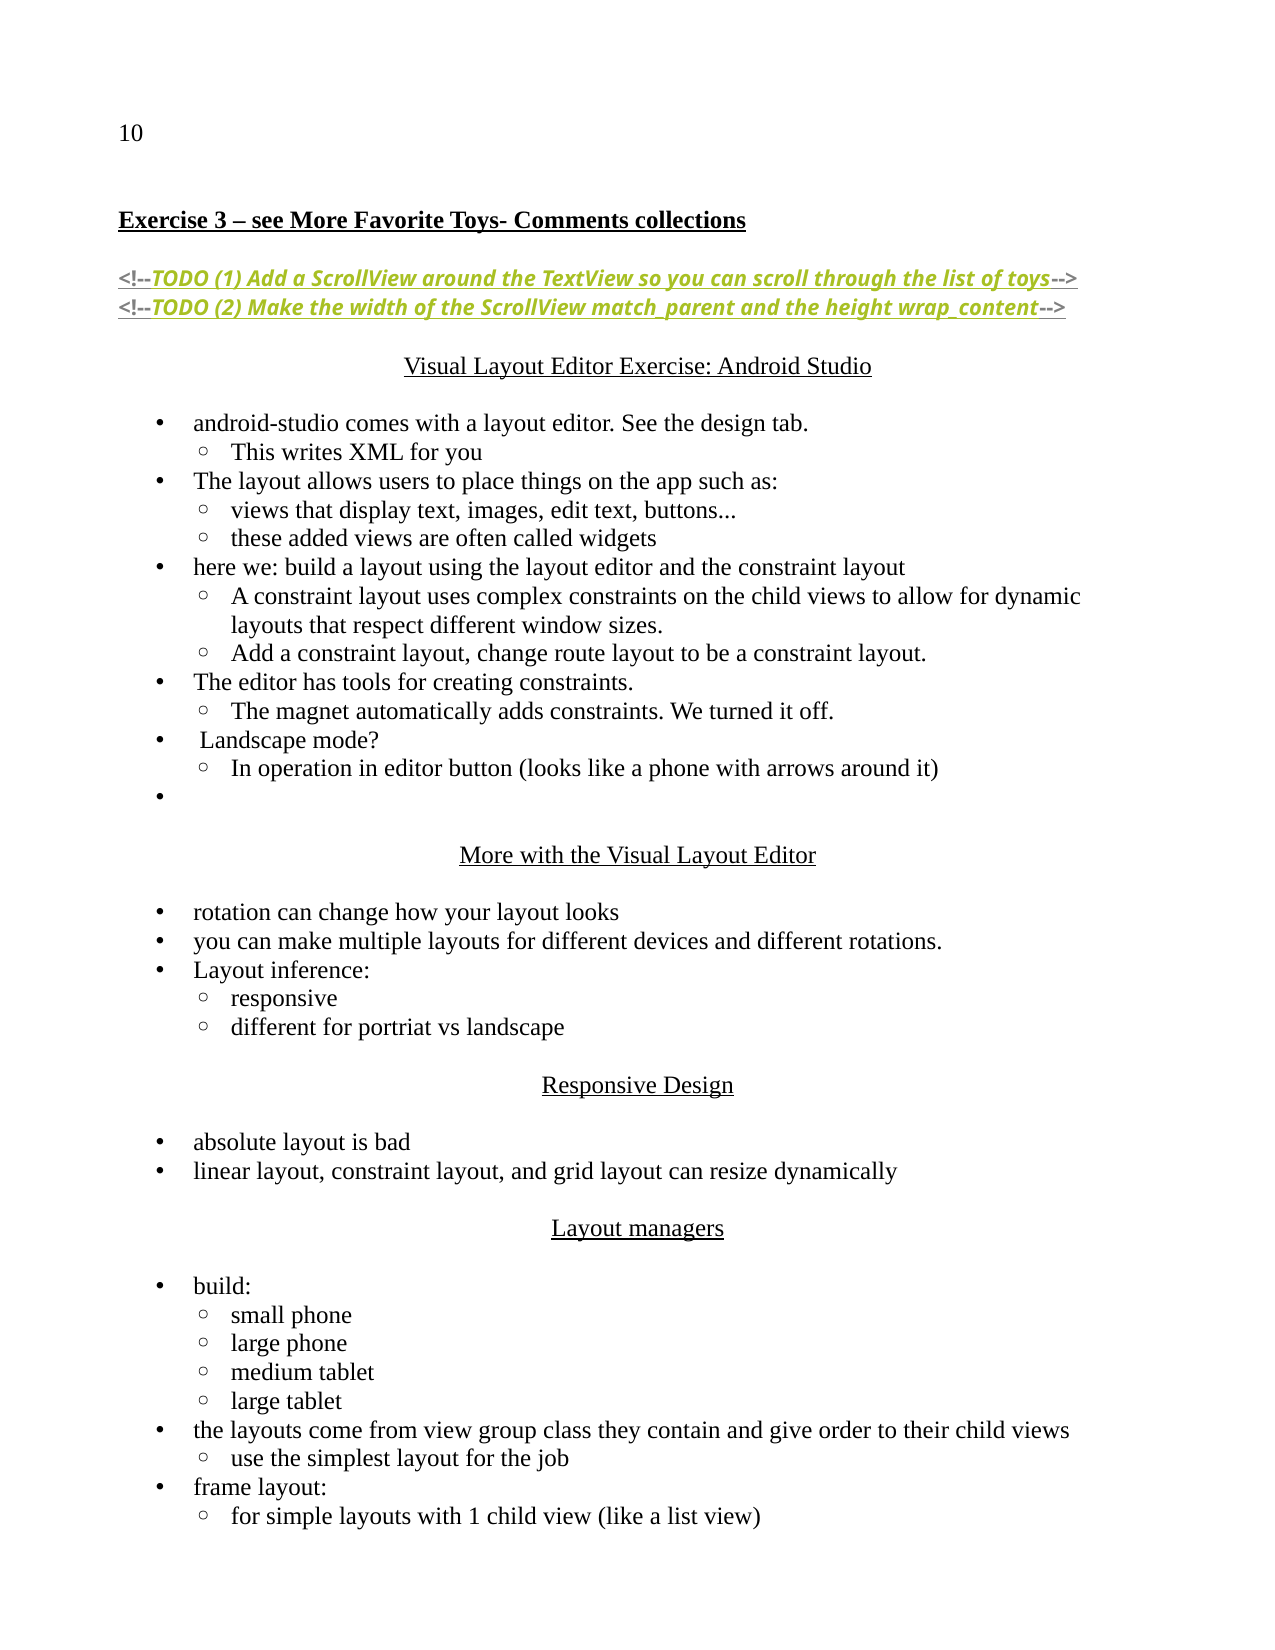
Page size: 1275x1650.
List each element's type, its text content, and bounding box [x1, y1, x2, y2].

list rotation can change how your layout looks [156, 897, 1157, 926]
list Layout inference: [156, 955, 1157, 983]
list different for portriat vs landscape [193, 1012, 1157, 1041]
list use the simplest layout for the job [193, 1443, 1157, 1472]
text <!--TODO (1) Add a ScrollView around the TextView so you can scroll through the list of toys--> [118, 263, 1157, 292]
list you can make multiple layouts for different devices and different rotations. [156, 926, 1157, 955]
list medium tablet [193, 1357, 1157, 1386]
list The layout allows users to place things on the app such as: [156, 466, 1157, 495]
list responsive [193, 983, 1157, 1012]
list Landscape mode? [156, 725, 1157, 753]
list android-studio comes with a layout editor. See the design tab. [156, 408, 1157, 437]
text More with the Visual Layout Editor [118, 840, 1157, 868]
list large tablet [193, 1386, 1157, 1415]
list This writes XML for you [193, 437, 1157, 466]
list for simple layouts with 1 child view (like a list view) [193, 1501, 1157, 1530]
list Add a constraint layout, change route layout to be a constraint layout. [193, 638, 1157, 667]
list small phone [193, 1300, 1157, 1328]
list linear layout, constraint layout, and grid layout can resize dynamically [156, 1156, 1157, 1185]
list frame layout: [156, 1472, 1157, 1501]
list In operation in editor button (looks like a phone with arrows around it) [193, 753, 1157, 782]
text Responsive Design [118, 1070, 1157, 1098]
list large phone [193, 1328, 1157, 1357]
list A constraint layout uses complex constraints on the child views to allow for dynamic layouts that respect different window sizes. [193, 581, 1157, 638]
list The editor has tools for creating constraints. [156, 667, 1157, 696]
text Exercise 3 – see More Favorite Toys- Comments collections [118, 205, 1157, 234]
text Visual Layout Editor Exercise: Android Studio [118, 351, 1157, 380]
list here we: build a layout using the layout editor and the constraint layout [156, 552, 1157, 581]
list views that display text, images, edit text, buttons... [193, 495, 1157, 523]
text <!--TODO (2) Make the width of the ScrollView match_parent and the height wrap_content--> [118, 292, 1157, 322]
list the layouts come from view group class they contain and give order to their child views [156, 1415, 1157, 1443]
list absolute layout is bad [156, 1127, 1157, 1156]
text Layout managers [118, 1213, 1157, 1242]
list The magnet automatically adds constraints. We turned it off. [193, 696, 1157, 725]
list these added views are often called widgets [193, 523, 1157, 552]
list build: [156, 1271, 1157, 1300]
